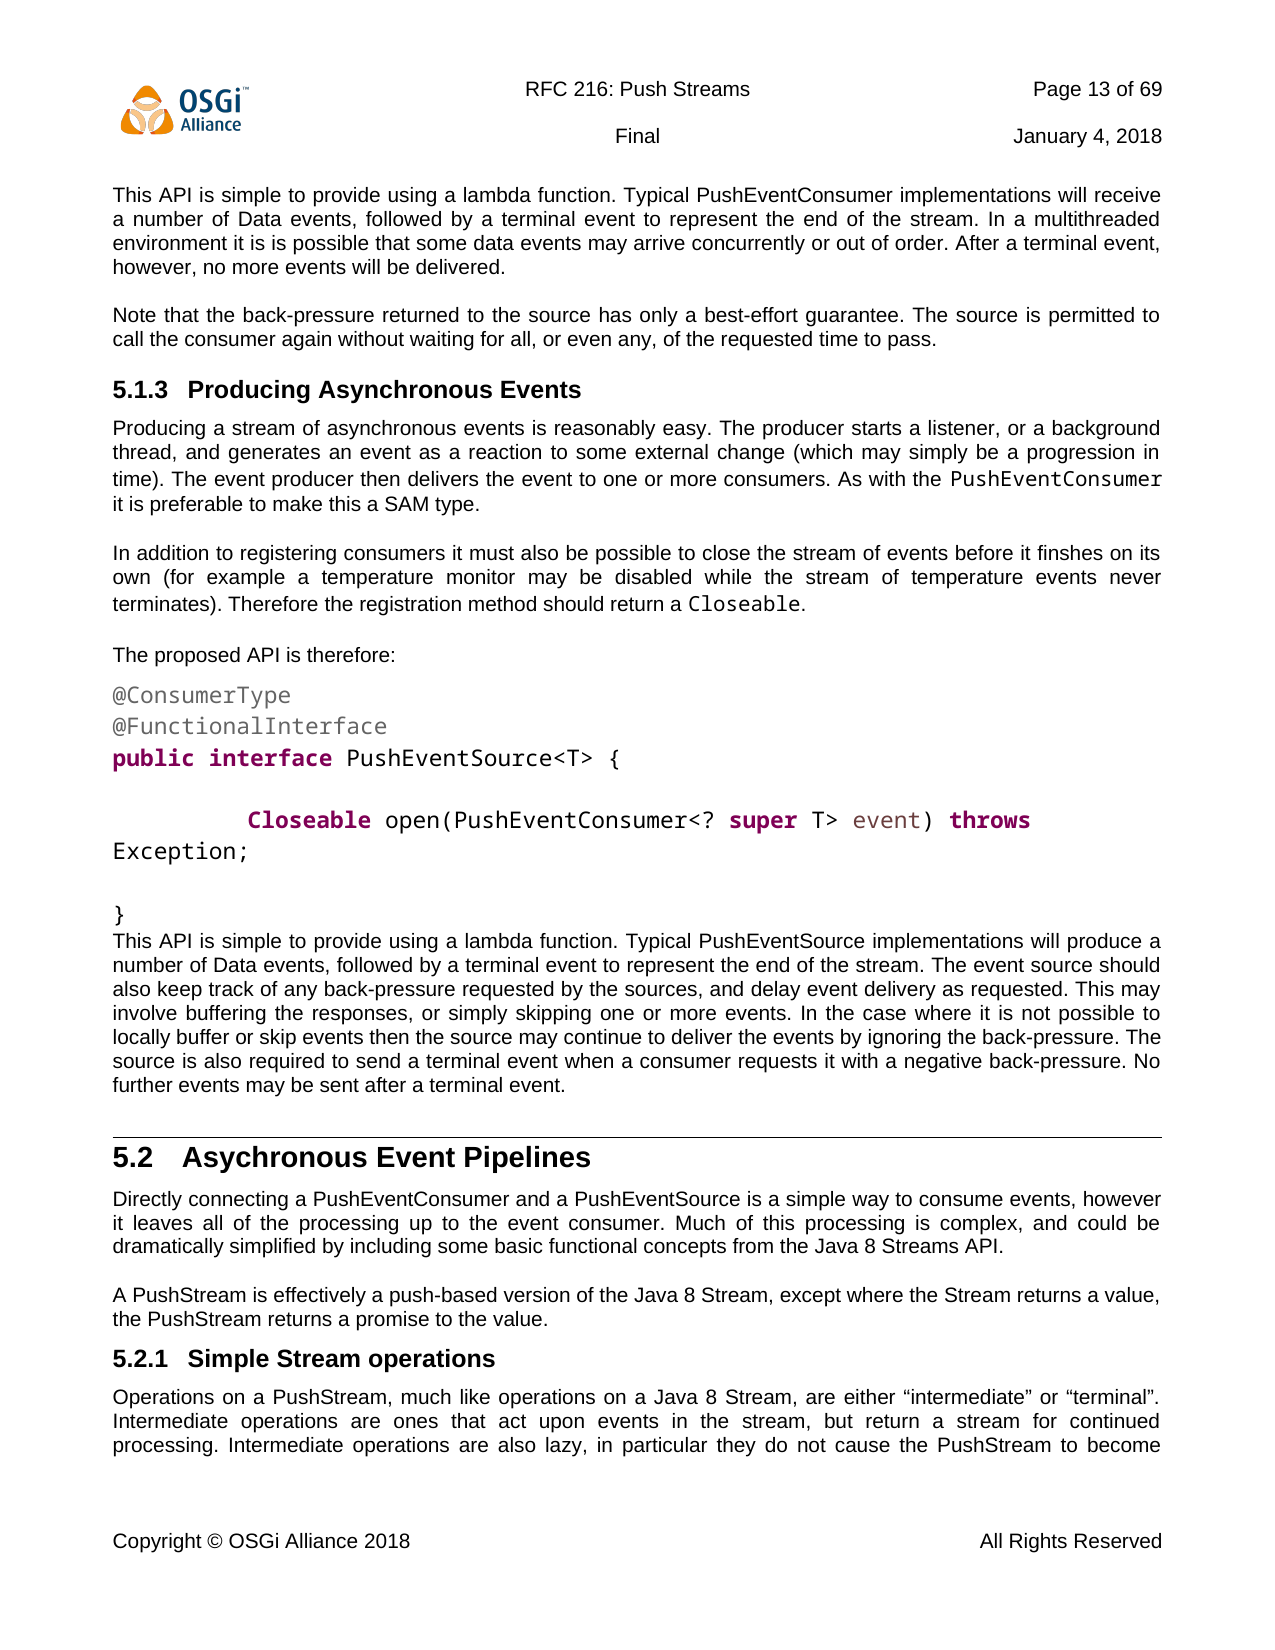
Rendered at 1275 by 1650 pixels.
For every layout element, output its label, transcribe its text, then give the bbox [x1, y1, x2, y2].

text A PushStream is effectively a push-based version of the Java 8 Stream, except where the Stream returns a value, the PushStream returns a promise to the value. [112, 1283, 1162, 1331]
text In addition to registering consumers it must also be possible to close the stream of events before it finshes on its own (for example a temperature monitor may be disabled while the stream of temperature events never terminates). Therefore the registration method should return a Closeable. [112, 541, 1162, 617]
text Note that the back-pressure returned to the source has only a best-effort guarantee. The source is permitted to call the consumer again without waiting for all, or even any, of the requested time to pass. [112, 303, 1162, 351]
text Closeable open(PushEventConsumer<? super T> event) throws Exception; [112, 804, 1162, 866]
subtitle Simple Stream operations [112, 1344, 1162, 1372]
subtitle Producing Asynchronous Events [112, 374, 1162, 403]
text Operations on a PushStream, much like operations on a Java 8 Stream, are either “intermediate” or “terminal”. Intermediate operations are ones that act upon events in the stream, but return a stream for continued processing. Intermediate operations are also lazy, in particular they do not cause the PushStream to become [112, 1385, 1162, 1457]
text @ConsumerType [112, 679, 1162, 710]
text This API is simple to provide using a lambda function. Typical PushEventConsumer implementations will receive a number of Data events, followed by a terminal event to represent the end of the stream. In a multithreaded environment it is is possible that some data events may arrive concurrently or out of order. After a terminal event, however, no more events will be delivered. [112, 183, 1162, 279]
picture [113, 78, 257, 142]
subtitle Asychronous Event Pipelines [112, 1138, 1162, 1174]
text Directly connecting a PushEventConsumer and a PushEventSource is a simple way to consume events, however it leaves all of the processing up to the event consumer. Much of this processing is complex, and could be dramatically simplified by including some basic functional concepts from the Java 8 Streams API. [112, 1186, 1162, 1258]
text } [112, 898, 1162, 929]
text This API is simple to provide using a lambda function. Typical PushEventSource implementations will produce a number of Data events, followed by a terminal event to represent the end of the stream. The event source should also keep track of any back-pressure requested by the sources, and delay event delivery as requested. This may involve buffering the responses, or simply skipping one or more events. In the case where it is not possible to locally buffer or skip events then the source may continue to deliver the events by ignoring the back-pressure. The source is also required to send a terminal event when a consumer requests it with a negative back-pressure. No further events may be sent after a terminal event. [112, 929, 1162, 1097]
text @FunctionalInterface [112, 710, 1162, 741]
text public interface PushEventSource<T> { [112, 741, 1162, 773]
text The proposed API is therefore: [112, 642, 1162, 666]
text Producing a stream of asynchronous events is reasonably easy. The producer starts a listener, or a background thread, and generates an event as a reaction to some external change (which may simply be a progression in time). The event producer then delivers the event to one or more consumers. As with the PushEventConsumer it is preferable to make this a SAM type. [112, 416, 1162, 516]
